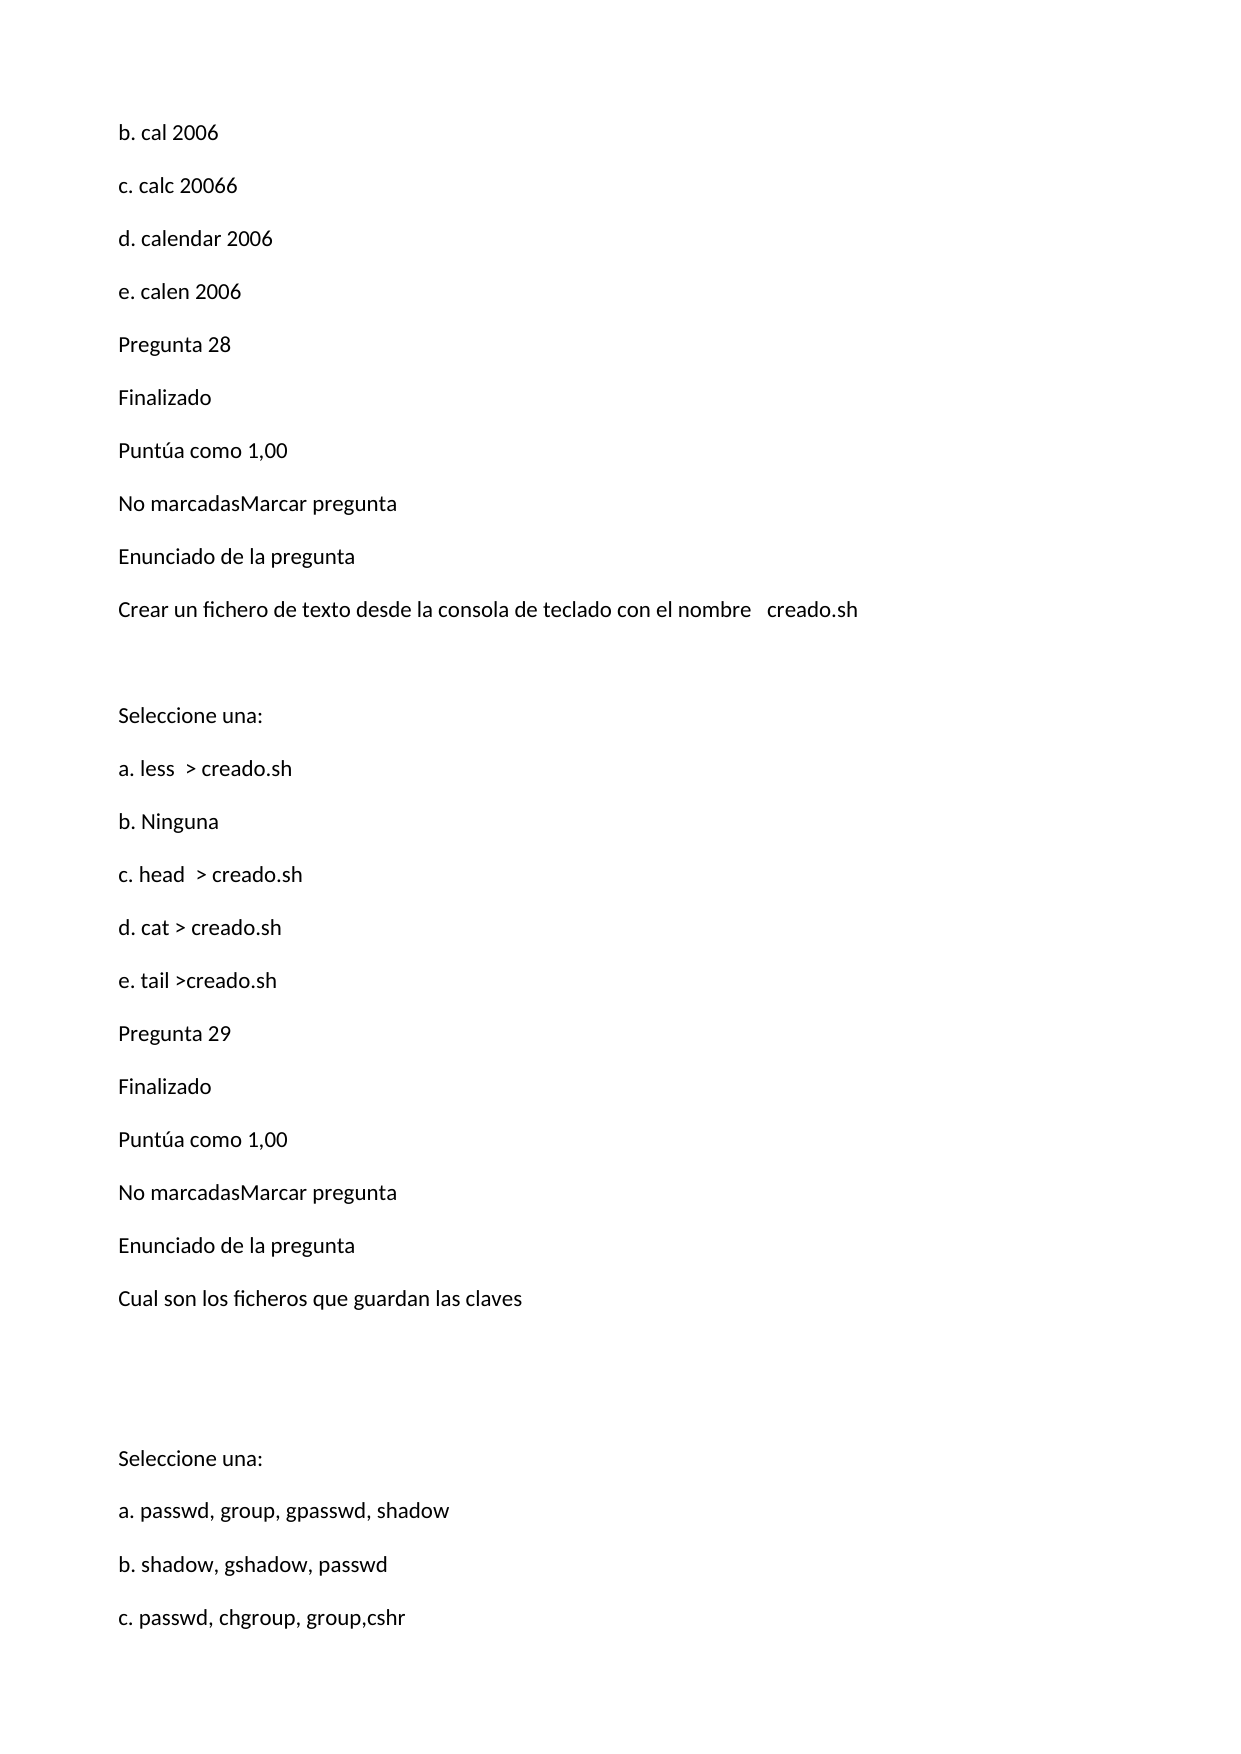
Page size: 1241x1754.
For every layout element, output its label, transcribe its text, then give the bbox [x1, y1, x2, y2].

text Finalizado [118, 383, 1122, 411]
text Enunciado de la pregunta [118, 1232, 1122, 1259]
text d. calendar 2006 [118, 224, 1122, 252]
text c. head > creado.sh [118, 860, 1122, 888]
text d. cat > creado.sh [118, 913, 1122, 941]
text b. shadow, gshadow, passwd [118, 1550, 1122, 1578]
text Seleccione una: [118, 701, 1122, 729]
text b. Ninguna [118, 807, 1122, 835]
text No marcadasMarcar pregunta [118, 489, 1122, 517]
text a. less > creado.sh [118, 754, 1122, 782]
text a. passwd, group, gpasswd, shadow [118, 1497, 1122, 1525]
text c. passwd, chgroup, group,cshr [118, 1603, 1122, 1631]
text c. calc 20066 [118, 171, 1122, 199]
text Pregunta 28 [118, 330, 1122, 358]
text Puntúa como 1,00 [118, 436, 1122, 464]
text Finalizado [118, 1072, 1122, 1101]
text Enunciado de la pregunta [118, 542, 1122, 570]
text Pregunta 29 [118, 1019, 1122, 1047]
text No marcadasMarcar pregunta [118, 1178, 1122, 1207]
text e. tail >creado.sh [118, 966, 1122, 994]
text Puntúa como 1,00 [118, 1126, 1122, 1153]
text Crear un fichero de texto desde la consola de teclado con el nombre creado.sh [118, 595, 1122, 623]
text Seleccione una: [118, 1444, 1122, 1472]
text Cual son los ficheros que guardan las claves [118, 1284, 1122, 1313]
text b. cal 2006 [118, 118, 1122, 146]
text e. calen 2006 [118, 277, 1122, 305]
